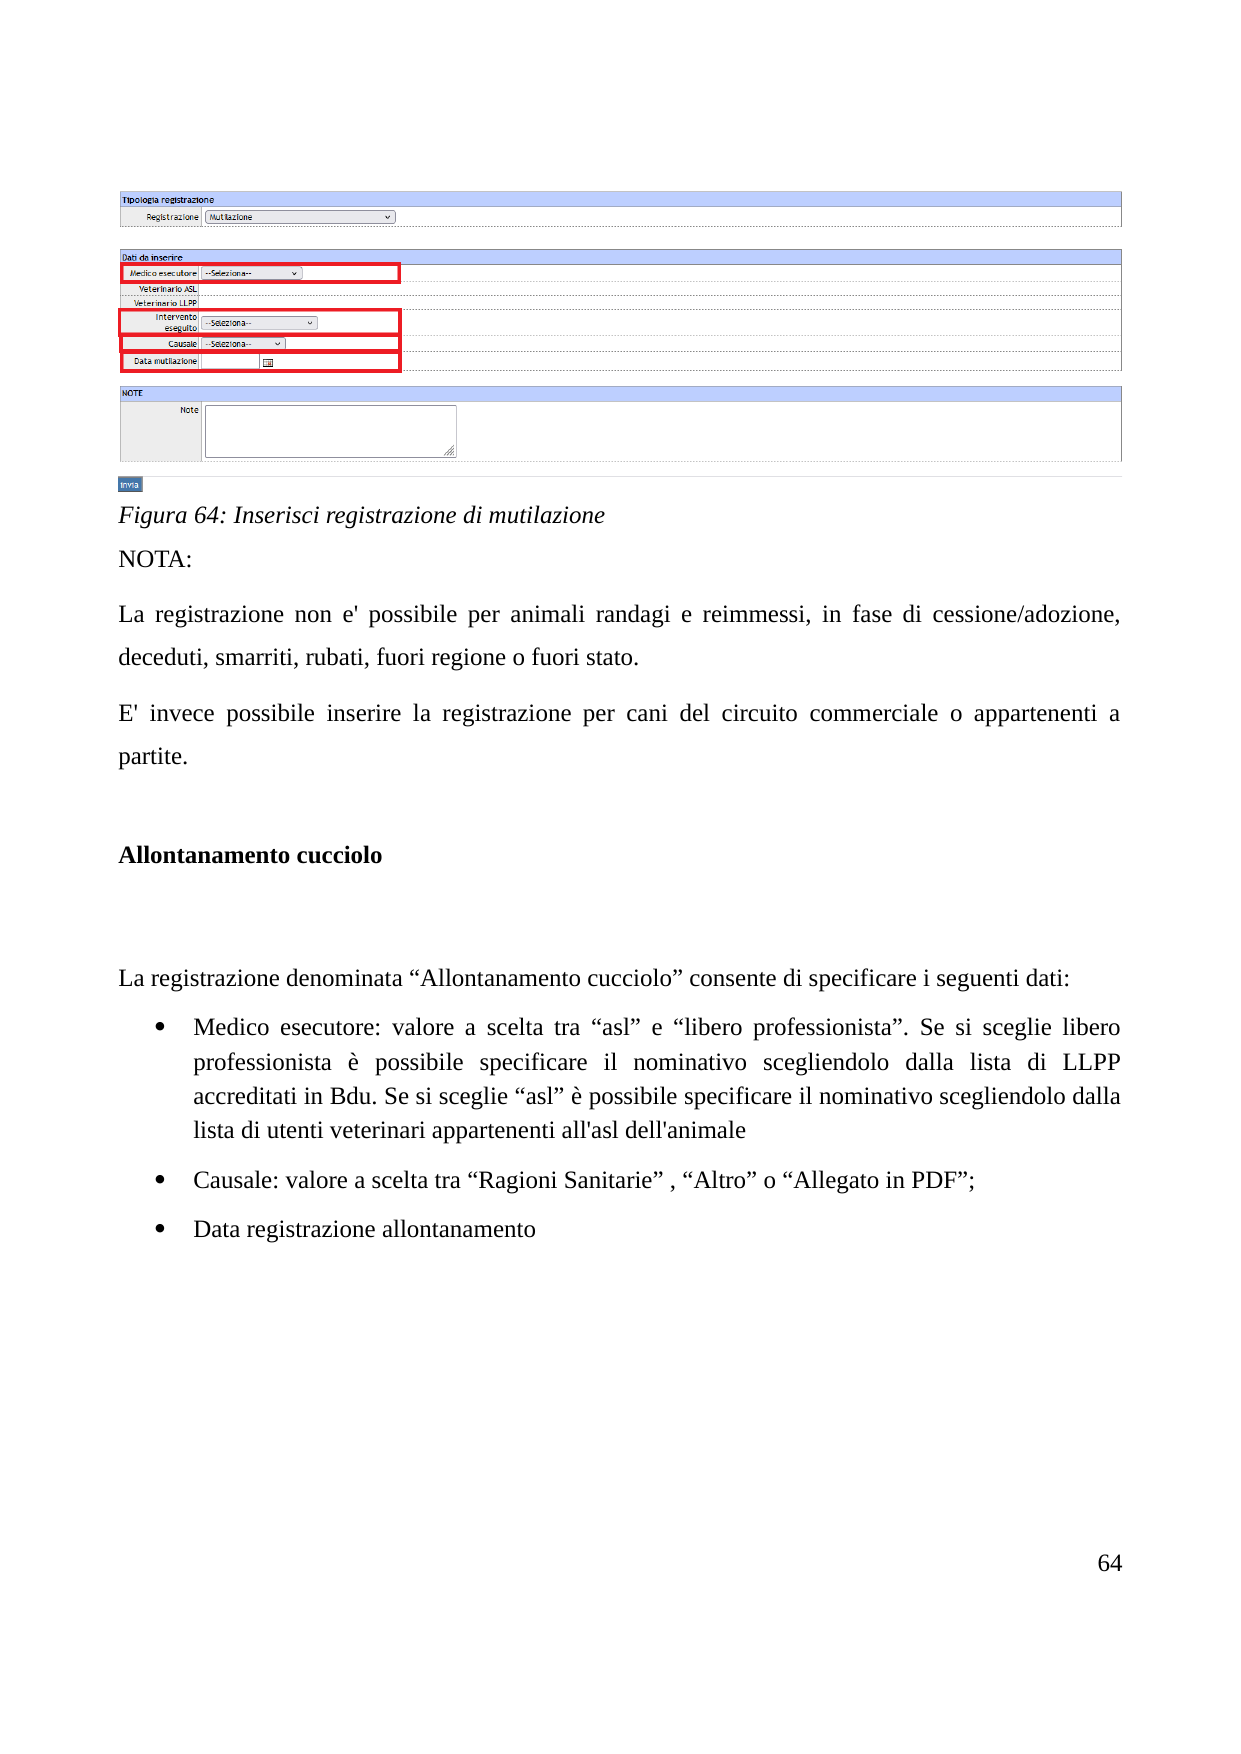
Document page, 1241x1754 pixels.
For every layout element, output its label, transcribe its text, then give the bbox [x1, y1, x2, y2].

text La registrazione denominata “Allontanamento cucciolo” consente di specificare i seguenti dati: [118, 963, 1122, 992]
picture [118, 188, 1123, 501]
list Causale: valore a scelta tra “Ragioni Sanitarie” , “Altro” o “Allegato in PDF”; [156, 1165, 1122, 1193]
text Figura 64: Inserisci registrazione di mutilazione [118, 501, 1122, 529]
text Allontanamento cucciolo [118, 797, 1122, 869]
list Medico esecutore: valore a scelta tra “asl” e “libero professionista”. Se si sceglie libero professionista è possibile specificare il nominativo scegliendolo dalla lista di LLPP accreditati in Bdu. Se si sceglie “asl” è possibile specificare il nominativo scegliendolo dalla lista di utenti veterinari appartenenti all'asl dell'animale [156, 1012, 1122, 1144]
text E' invece possibile inserire la registrazione per cani del circuito commerciale o appartenenti a partite. [118, 698, 1122, 770]
list Data registrazione allontanamento [156, 1214, 1122, 1243]
text La registrazione non e' possibile per animali randagi e reimmessi, in fase di cessione/adozione, deceduti, smarriti, rubati, fuori regione o fuori stato. [118, 599, 1122, 671]
text [118, 176, 1122, 188]
text NOTA: [118, 529, 1122, 572]
